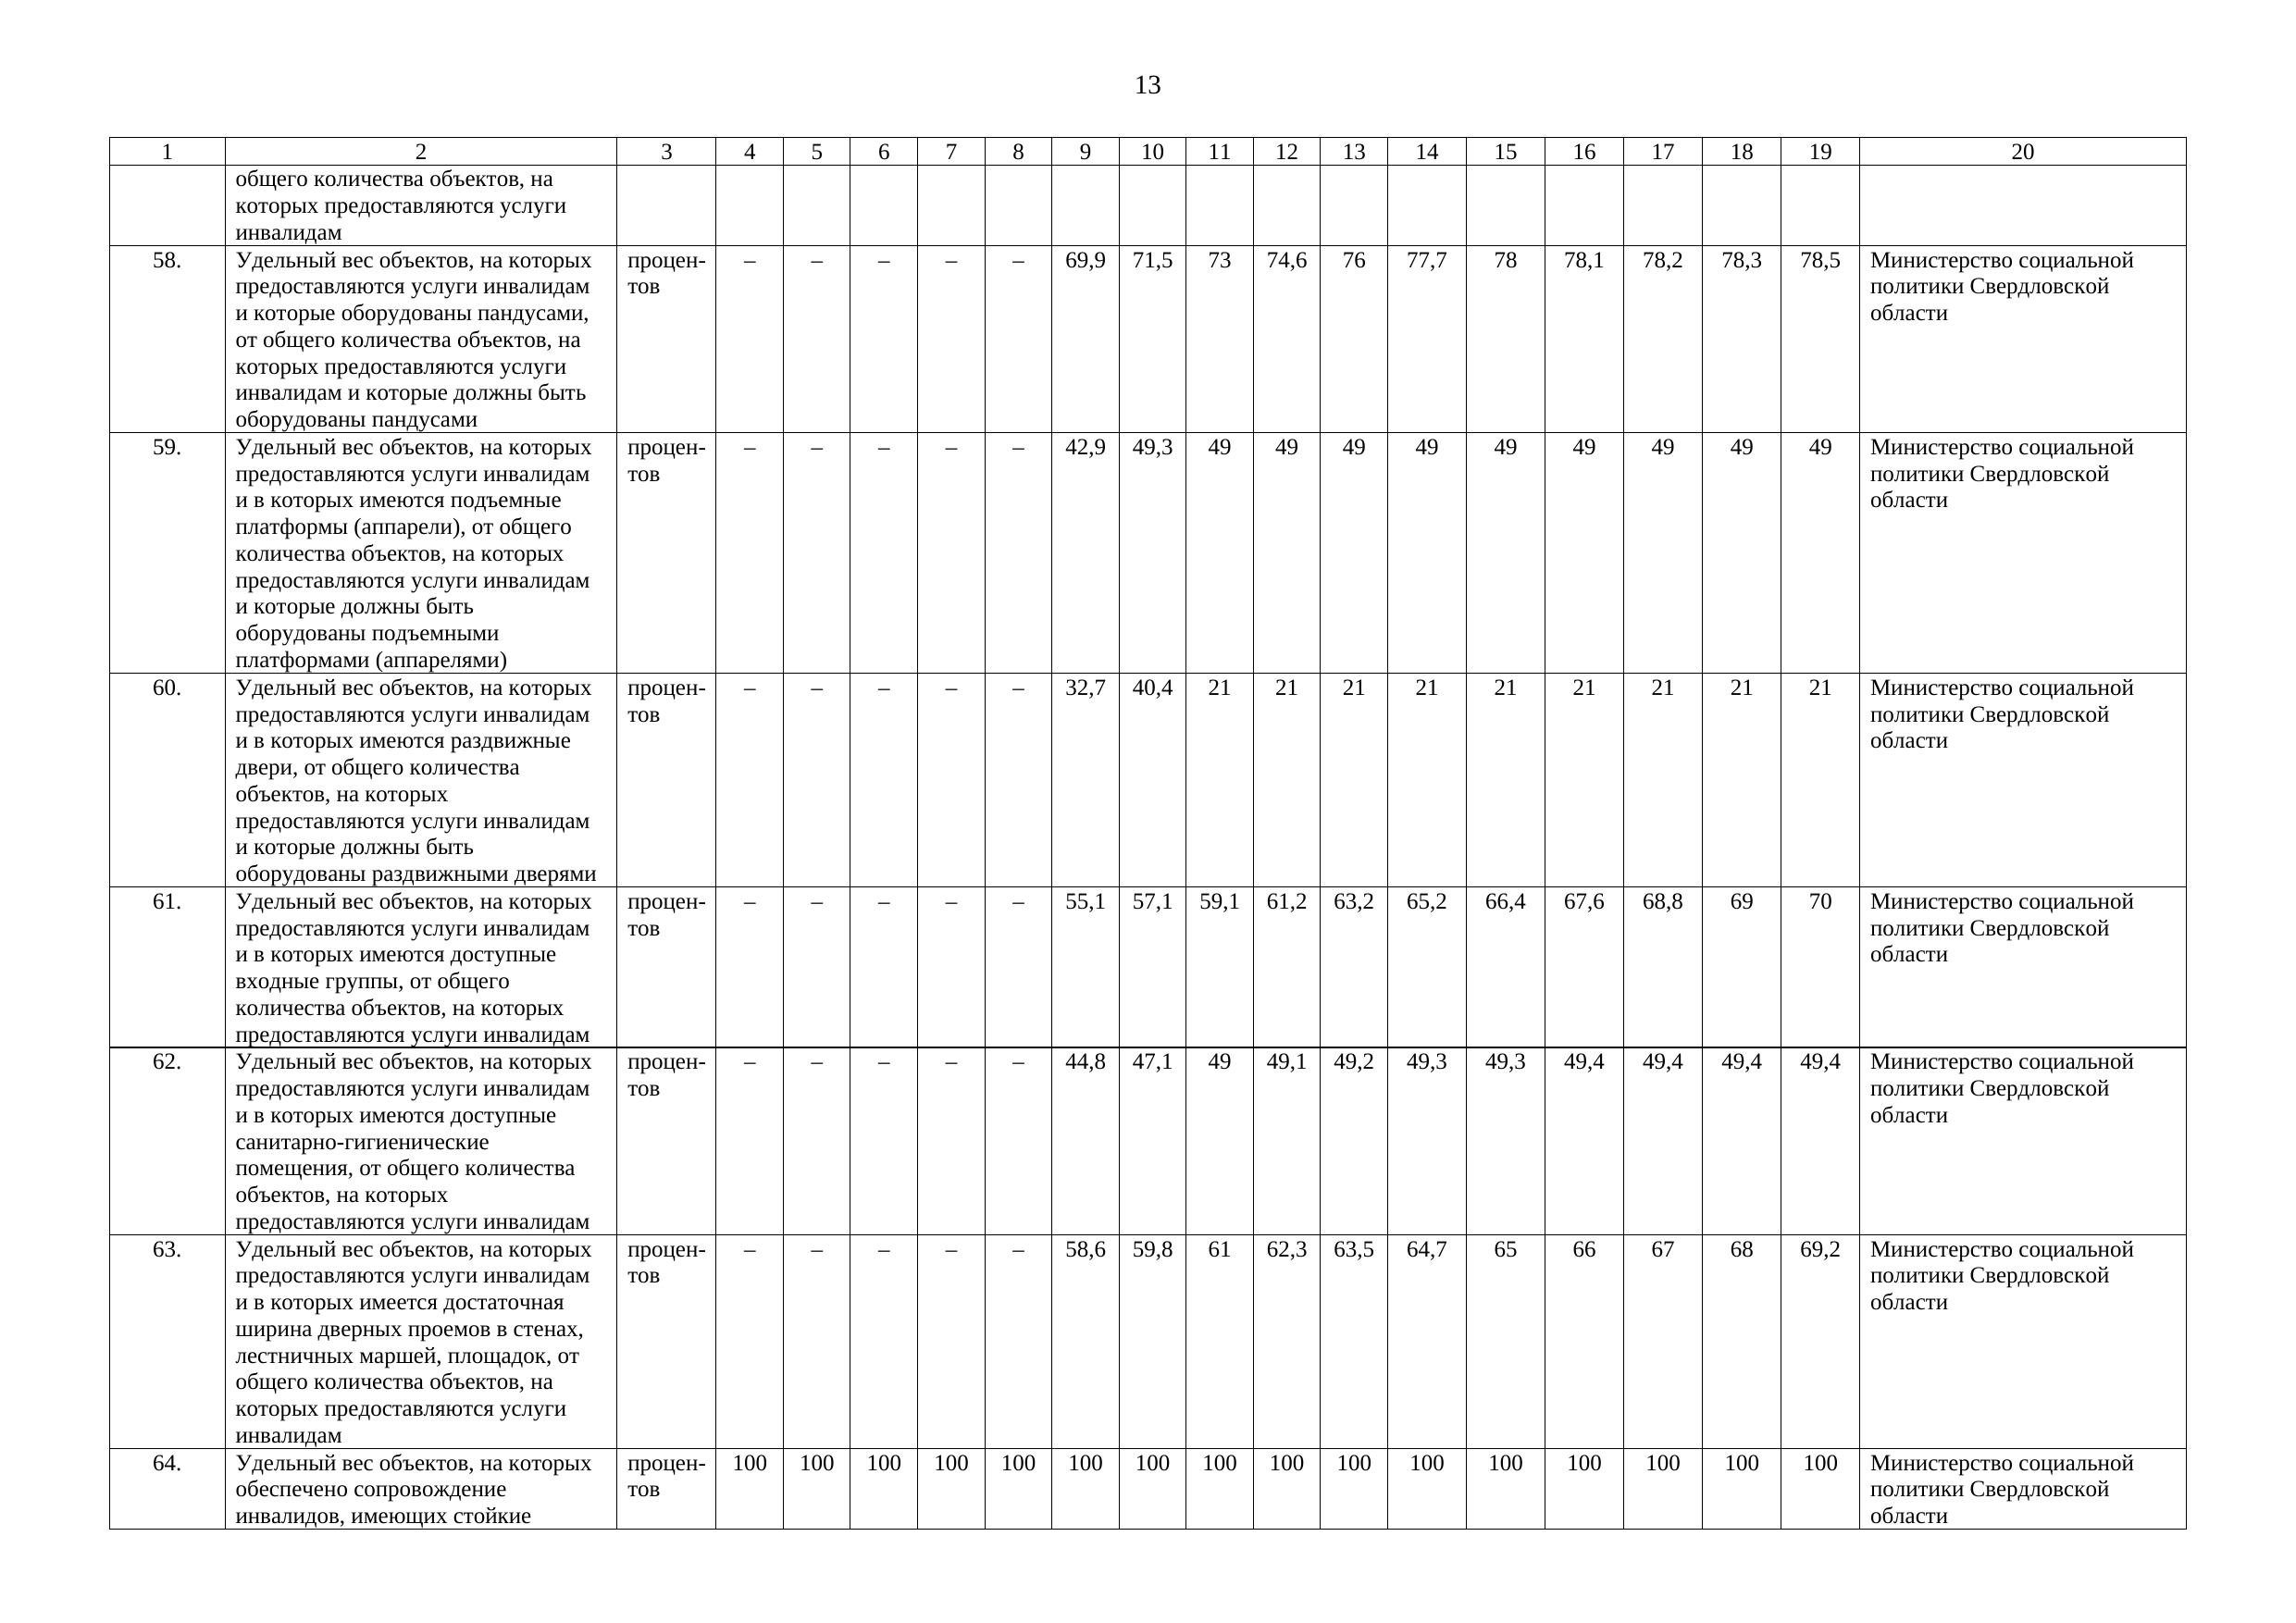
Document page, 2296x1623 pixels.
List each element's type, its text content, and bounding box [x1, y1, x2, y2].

table_cell – [716, 246, 783, 432]
table_cell [1254, 166, 1320, 245]
table_cell – [986, 1235, 1051, 1448]
table_cell [110, 166, 225, 245]
table_header 13 [1321, 138, 1387, 164]
table_header 16 [1545, 138, 1623, 164]
table_cell 62. [110, 1048, 225, 1234]
table_cell 61,2 [1254, 887, 1320, 1047]
table_cell Министерство социальной политики Свердловской области [1860, 1449, 2186, 1529]
table_header 5 [784, 138, 850, 164]
table_cell Удельный вес объектов, на которых предоставляются услуги инвалидам и в которых имеются доступные санитарно-гигиенические помещения, от общего количества объектов, на которых предоставляются услуги инвалидам [226, 1048, 616, 1234]
table_cell общего количества объектов, на которых предоставляются услуги инвалидам [226, 166, 616, 245]
table_cell 100 [1186, 1449, 1253, 1529]
table_cell 68,8 [1624, 887, 1702, 1047]
table_header 1 [110, 138, 225, 164]
table_cell 40,4 [1120, 674, 1185, 886]
table_cell 59,1 [1186, 887, 1253, 1047]
table_cell 100 [1321, 1449, 1387, 1529]
table_cell 59,8 [1120, 1235, 1185, 1448]
table_cell 78,1 [1545, 246, 1623, 432]
table_header 11 [1186, 138, 1253, 164]
table_cell 100 [1703, 1449, 1781, 1529]
table_cell 21 [1388, 674, 1466, 886]
table_cell 49,1 [1254, 1048, 1320, 1234]
table_cell 100 [1120, 1449, 1185, 1529]
table_header 2 [226, 138, 616, 164]
table_cell 32,7 [1052, 674, 1119, 886]
table_cell – [716, 433, 783, 673]
table_cell 69 [1703, 887, 1781, 1047]
table_cell 49 [1781, 433, 1859, 673]
table_cell – [986, 1048, 1051, 1234]
table_header 12 [1254, 138, 1320, 164]
table_cell 49,4 [1781, 1048, 1859, 1234]
table_cell 100 [1388, 1449, 1466, 1529]
table_header 20 [1860, 138, 2186, 164]
table_cell – [784, 433, 850, 673]
table_cell [1860, 166, 2186, 245]
table_cell 63,5 [1321, 1235, 1387, 1448]
table_cell – [986, 246, 1051, 432]
table_cell 49,4 [1624, 1048, 1702, 1234]
table_cell – [850, 1048, 917, 1234]
table_cell 71,5 [1120, 246, 1185, 432]
table_cell 67,6 [1545, 887, 1623, 1047]
table_cell Министерство социальной политики Свердловской области [1860, 433, 2186, 673]
table_cell 21 [1781, 674, 1859, 886]
table_header 18 [1703, 138, 1781, 164]
table_cell 49 [1467, 433, 1545, 673]
table_cell [1624, 166, 1702, 245]
table_cell 73 [1186, 246, 1253, 432]
table_cell – [784, 246, 850, 432]
table_cell Удельный вес объектов, на которых предоставляются услуги инвалидам и которые оборудованы пандусами, от общего количества объектов, на которых предоставляются услуги инвалидам и которые должны быть оборудованы пандусами [226, 246, 616, 432]
table_cell 100 [850, 1449, 917, 1529]
table_cell 21 [1624, 674, 1702, 886]
table_header 10 [1120, 138, 1185, 164]
table_cell – [784, 674, 850, 886]
table_cell 78,2 [1624, 246, 1702, 432]
table_header 19 [1781, 138, 1859, 164]
table_cell 21 [1467, 674, 1545, 886]
table_cell [617, 166, 715, 245]
table_cell 69,9 [1052, 246, 1119, 432]
table_cell – [784, 1048, 850, 1234]
table_cell – [784, 887, 850, 1047]
table_cell – [850, 674, 917, 886]
table_cell 49,3 [1467, 1048, 1545, 1234]
table_cell 100 [986, 1449, 1051, 1529]
table_cell [784, 166, 850, 245]
table_cell процен-тов [617, 1048, 715, 1234]
table_cell 76 [1321, 246, 1387, 432]
table_cell – [850, 887, 917, 1047]
table_cell 63,2 [1321, 887, 1387, 1047]
table_cell Министерство социальной политики Свердловской области [1860, 246, 2186, 432]
table_cell 68 [1703, 1235, 1781, 1448]
table_cell 100 [1781, 1449, 1859, 1529]
table_cell 100 [1467, 1449, 1545, 1529]
table_cell Министерство социальной политики Свердловской области [1860, 1235, 2186, 1448]
table_header 17 [1624, 138, 1702, 164]
table_cell 49 [1703, 433, 1781, 673]
table_cell [1321, 166, 1387, 245]
table_cell 55,1 [1052, 887, 1119, 1047]
table_cell – [918, 433, 985, 673]
table_cell [1186, 166, 1253, 245]
table_cell – [716, 1048, 783, 1234]
table_cell 60. [110, 674, 225, 886]
table_cell 100 [1545, 1449, 1623, 1529]
table_cell 49 [1254, 433, 1320, 673]
table_cell 49,2 [1321, 1048, 1387, 1234]
table_cell – [716, 674, 783, 886]
table_cell 64. [110, 1449, 225, 1529]
table_cell 21 [1545, 674, 1623, 886]
table_cell [918, 166, 985, 245]
table_cell 100 [1254, 1449, 1320, 1529]
table_cell 67 [1624, 1235, 1702, 1448]
table_header 7 [918, 138, 985, 164]
table_cell 64,7 [1388, 1235, 1466, 1448]
table_cell – [850, 246, 917, 432]
table_cell 49 [1186, 433, 1253, 673]
table_cell процен-тов [617, 1235, 715, 1448]
table_cell 65,2 [1388, 887, 1466, 1047]
table_header 6 [850, 138, 917, 164]
table_cell Удельный вес объектов, на которых предоставляются услуги инвалидам и в которых имеются раздвижные двери, от общего количества объектов, на которых предоставляются услуги инвалидам и которые должны быть оборудованы раздвижными дверями [226, 674, 616, 886]
table_cell 49,4 [1545, 1048, 1623, 1234]
table_cell [1120, 166, 1185, 245]
table_cell – [784, 1235, 850, 1448]
table_cell 49 [1388, 433, 1466, 673]
table_cell 21 [1321, 674, 1387, 886]
table_cell – [850, 1235, 917, 1448]
table_cell 62,3 [1254, 1235, 1320, 1448]
table_cell 100 [918, 1449, 985, 1529]
table_cell – [918, 674, 985, 886]
table_header 4 [716, 138, 783, 164]
table_cell 58. [110, 246, 225, 432]
table_cell 49,3 [1388, 1048, 1466, 1234]
table_cell – [986, 887, 1051, 1047]
table_cell – [716, 1235, 783, 1448]
table_cell 57,1 [1120, 887, 1185, 1047]
table_cell 69,2 [1781, 1235, 1859, 1448]
table_cell 49 [1545, 433, 1623, 673]
table_cell [1388, 166, 1466, 245]
table_cell 21 [1186, 674, 1253, 886]
table_cell [850, 166, 917, 245]
table_cell 44,8 [1052, 1048, 1119, 1234]
table_cell [1052, 166, 1119, 245]
table_cell Удельный вес объектов, на которых обеспечено сопровождение инвалидов, имеющих стойкие [226, 1449, 616, 1529]
table_header 15 [1467, 138, 1545, 164]
table_cell 59. [110, 433, 225, 673]
table_cell 49 [1624, 433, 1702, 673]
table_cell процен-тов [617, 433, 715, 673]
table_cell – [850, 433, 917, 673]
table_cell 100 [784, 1449, 850, 1529]
table_cell 42,9 [1052, 433, 1119, 673]
table_cell 78,5 [1781, 246, 1859, 432]
table_cell 49 [1321, 433, 1387, 673]
table_cell 100 [1624, 1449, 1702, 1529]
table_cell – [918, 887, 985, 1047]
table_cell 49,4 [1703, 1048, 1781, 1234]
table_cell – [918, 1235, 985, 1448]
table_cell 77,7 [1388, 246, 1466, 432]
table_header 8 [986, 138, 1051, 164]
table_cell Министерство социальной политики Свердловской области [1860, 674, 2186, 886]
table_cell процен-тов [617, 246, 715, 432]
table_cell – [986, 674, 1051, 886]
table_cell 47,1 [1120, 1048, 1185, 1234]
table_cell процен-тов [617, 1449, 715, 1529]
table_cell Удельный вес объектов, на которых предоставляются услуги инвалидам и в которых имеются доступные входные группы, от общего количества объектов, на которых предоставляются услуги инвалидам [226, 887, 616, 1047]
table_cell 65 [1467, 1235, 1545, 1448]
table_cell 63. [110, 1235, 225, 1448]
table_cell [986, 166, 1051, 245]
table_cell [716, 166, 783, 245]
table_cell 78,3 [1703, 246, 1781, 432]
table_cell 78 [1467, 246, 1545, 432]
table_cell Министерство социальной политики Свердловской области [1860, 1048, 2186, 1234]
table_header 14 [1388, 138, 1466, 164]
table_cell [1467, 166, 1545, 245]
table_cell Удельный вес объектов, на которых предоставляются услуги инвалидам и в которых имеются подъемные платформы (аппарели), от общего количества объектов, на которых предоставляются услуги инвалидам и которые должны быть оборудованы подъемными платформами (аппарелями) [226, 433, 616, 673]
table_cell 66,4 [1467, 887, 1545, 1047]
table_cell 70 [1781, 887, 1859, 1047]
table_cell 66 [1545, 1235, 1623, 1448]
table_cell 21 [1703, 674, 1781, 886]
table_header 3 [617, 138, 715, 164]
table_cell 21 [1254, 674, 1320, 886]
table_cell [1781, 166, 1859, 245]
table_cell 100 [716, 1449, 783, 1529]
table_cell 74,6 [1254, 246, 1320, 432]
table_cell Удельный вес объектов, на которых предоставляются услуги инвалидам и в которых имеется достаточная ширина дверных проемов в стенах, лестничных маршей, площадок, от общего количества объектов, на которых предоставляются услуги инвалидам [226, 1235, 616, 1448]
table_cell – [918, 246, 985, 432]
table_cell [1703, 166, 1781, 245]
table_cell 49,3 [1120, 433, 1185, 673]
table_cell 58,6 [1052, 1235, 1119, 1448]
table_cell 61. [110, 887, 225, 1047]
table_cell Министерство социальной политики Свердловской области [1860, 887, 2186, 1047]
table_cell 100 [1052, 1449, 1119, 1529]
table_cell – [986, 433, 1051, 673]
table_cell – [918, 1048, 985, 1234]
table_cell процен-тов [617, 887, 715, 1047]
table_cell 49 [1186, 1048, 1253, 1234]
table_cell 61 [1186, 1235, 1253, 1448]
table_cell процен-тов [617, 674, 715, 886]
table_cell [1545, 166, 1623, 245]
table_cell – [716, 887, 783, 1047]
table_header 9 [1052, 138, 1119, 164]
